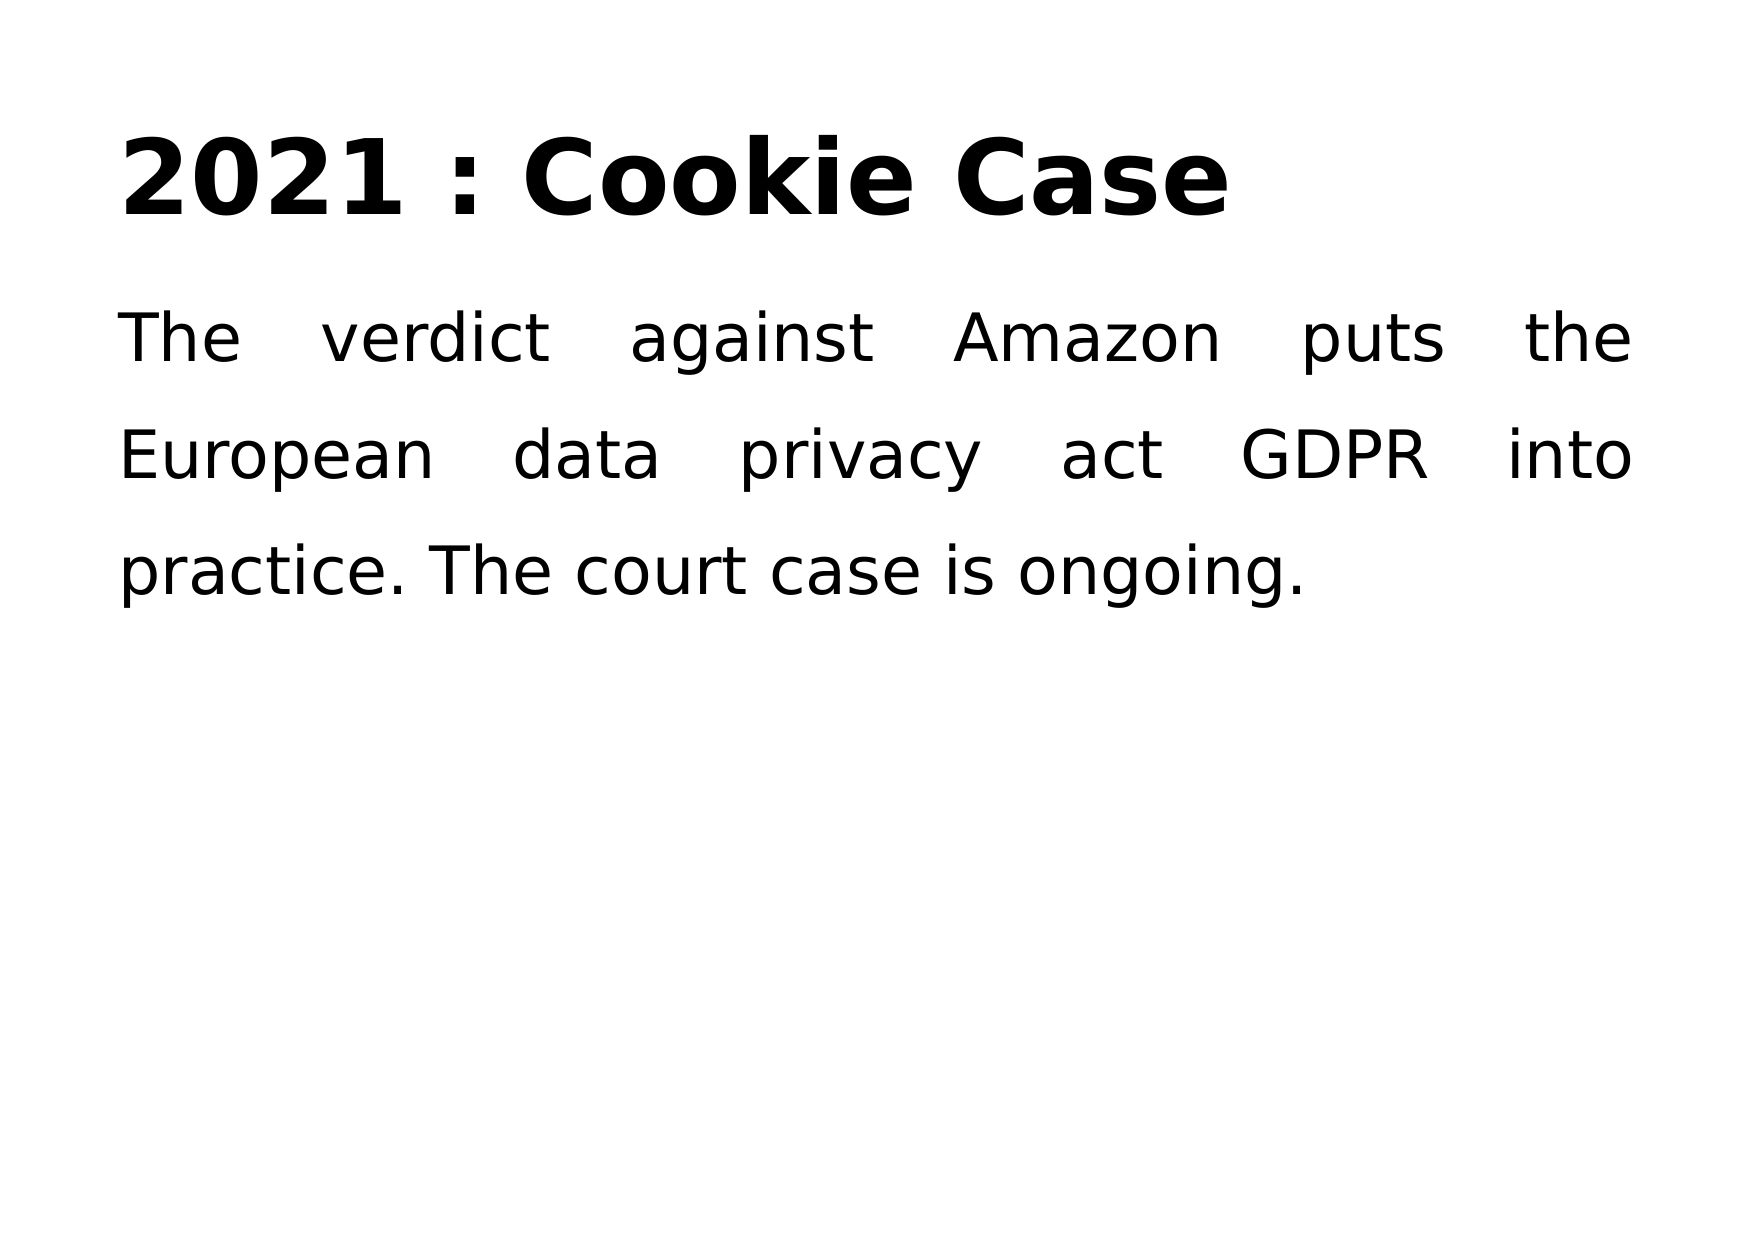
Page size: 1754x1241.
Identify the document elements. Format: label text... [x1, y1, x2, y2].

text 2021 : Cookie Case [118, 118, 1636, 239]
text The verdict against Amazon puts the European data privacy act GDPR into practice. The court case is ongoing. [118, 300, 1636, 610]
